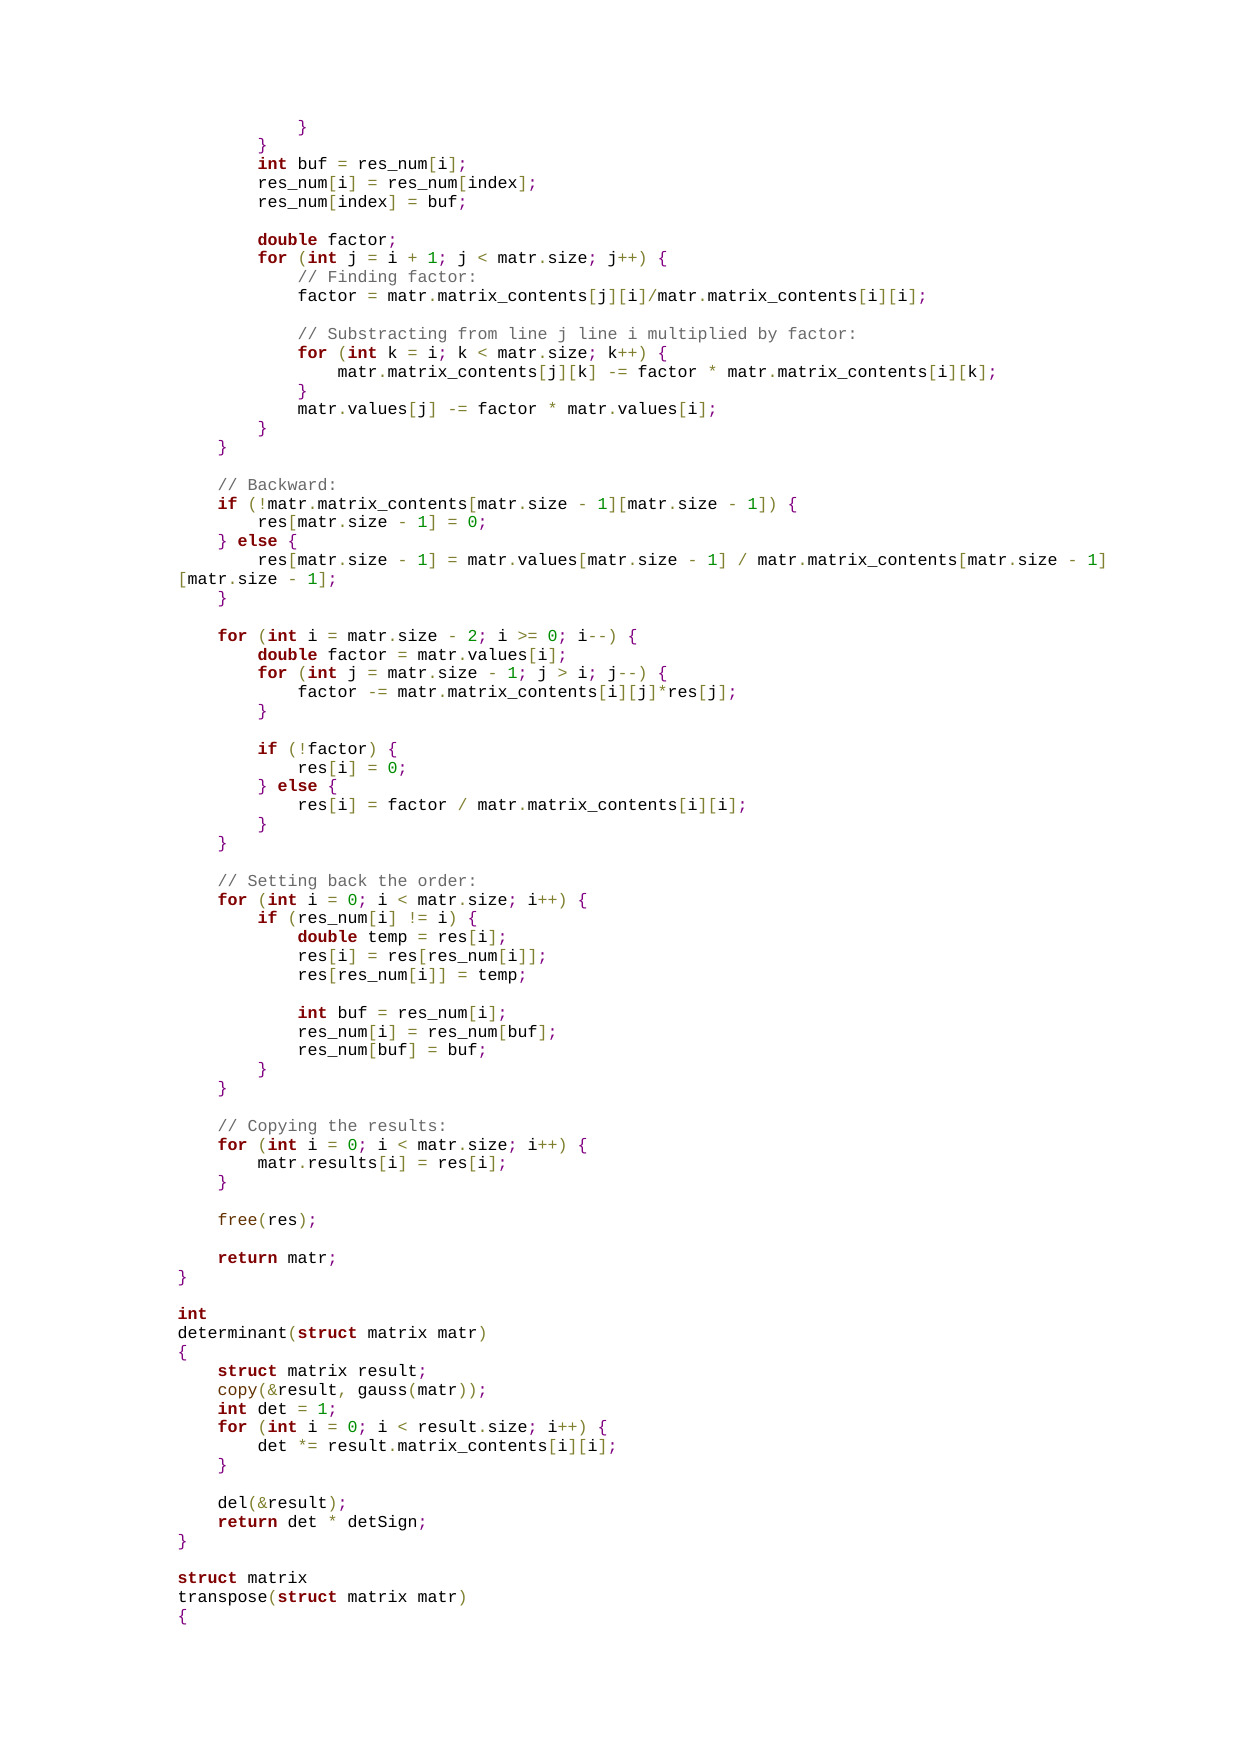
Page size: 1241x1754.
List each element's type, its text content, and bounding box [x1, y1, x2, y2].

text matr.values[j] -= factor * matr.values[i]; [177, 401, 1152, 420]
text } [177, 118, 1152, 137]
text int buf = res_num[i]; [177, 156, 1152, 175]
text // Copying the results: [177, 1117, 1152, 1136]
text res_num[index] = buf; [177, 193, 1152, 212]
text res[matr.size - 1] = 0; [177, 514, 1152, 533]
text if (!matr.matrix_contents[matr.size - 1][matr.size - 1]) { [177, 495, 1152, 514]
text double temp = res[i]; [177, 929, 1152, 948]
text res[i] = factor / matr.matrix_contents[i][i]; [177, 797, 1152, 816]
text del(&result); [177, 1494, 1152, 1513]
text } [177, 703, 1152, 721]
text { [177, 1608, 1152, 1626]
text } [177, 1532, 1152, 1551]
text free(res); [177, 1212, 1152, 1231]
text for (int i = 0; i < matr.size; i++) { [177, 1136, 1152, 1155]
text // Setting back the order: [177, 872, 1152, 891]
text int [177, 1306, 1152, 1325]
text } [177, 834, 1152, 853]
text struct matrix result; [177, 1362, 1152, 1381]
text copy(&result, gauss(matr)); [177, 1381, 1152, 1400]
text struct matrix [177, 1570, 1152, 1589]
text } else { [177, 533, 1152, 552]
text // Substracting from line j line i multiplied by factor: [177, 326, 1152, 344]
text res_num[i] = res_num[buf]; [177, 1023, 1152, 1042]
text matr.matrix_contents[j][k] -= factor * matr.matrix_contents[i][k]; [177, 363, 1152, 382]
text if (!factor) { [177, 740, 1152, 759]
text factor -= matr.matrix_contents[i][j]*res[j]; [177, 684, 1152, 703]
text return matr; [177, 1249, 1152, 1268]
text return det * detSign; [177, 1513, 1152, 1532]
text det *= result.matrix_contents[i][i]; [177, 1438, 1152, 1457]
text transpose(struct matrix matr) [177, 1589, 1152, 1608]
text } [177, 137, 1152, 156]
text for (int k = i; k < matr.size; k++) { [177, 344, 1152, 363]
text res_num[buf] = buf; [177, 1042, 1152, 1061]
text determinant(struct matrix matr) [177, 1325, 1152, 1344]
text for (int i = 0; i < matr.size; i++) { [177, 891, 1152, 910]
text res[i] = 0; [177, 759, 1152, 778]
text } [177, 439, 1152, 457]
text int det = 1; [177, 1400, 1152, 1419]
text // Backward: [177, 476, 1152, 495]
text } else { [177, 778, 1152, 797]
text res_num[i] = res_num[index]; [177, 175, 1152, 193]
text for (int i = matr.size - 2; i >= 0; i--) { [177, 627, 1152, 646]
text } [177, 1080, 1152, 1098]
text double factor; [177, 231, 1152, 250]
text } [177, 1457, 1152, 1476]
text } [177, 589, 1152, 608]
text } [177, 1061, 1152, 1080]
text } [177, 420, 1152, 439]
text } [177, 1174, 1152, 1193]
text } [177, 382, 1152, 401]
text for (int i = 0; i < result.size; i++) { [177, 1419, 1152, 1438]
text for (int j = matr.size - 1; j > i; j--) { [177, 665, 1152, 684]
text res[i] = res[res_num[i]]; [177, 948, 1152, 967]
text for (int j = i + 1; j < matr.size; j++) { [177, 250, 1152, 269]
text // Finding factor: [177, 269, 1152, 288]
text factor = matr.matrix_contents[j][i]/matr.matrix_contents[i][i]; [177, 288, 1152, 307]
text } [177, 816, 1152, 834]
text if (res_num[i] != i) { [177, 910, 1152, 929]
text double factor = matr.values[i]; [177, 646, 1152, 665]
text } [177, 1268, 1152, 1287]
text matr.results[i] = res[i]; [177, 1155, 1152, 1174]
text res[matr.size - 1] = matr.values[matr.size - 1] / matr.matrix_contents[matr.size - 1][matr.size - 1]; [177, 552, 1152, 589]
text int buf = res_num[i]; [177, 1004, 1152, 1023]
text { [177, 1344, 1152, 1362]
text res[res_num[i]] = temp; [177, 967, 1152, 985]
